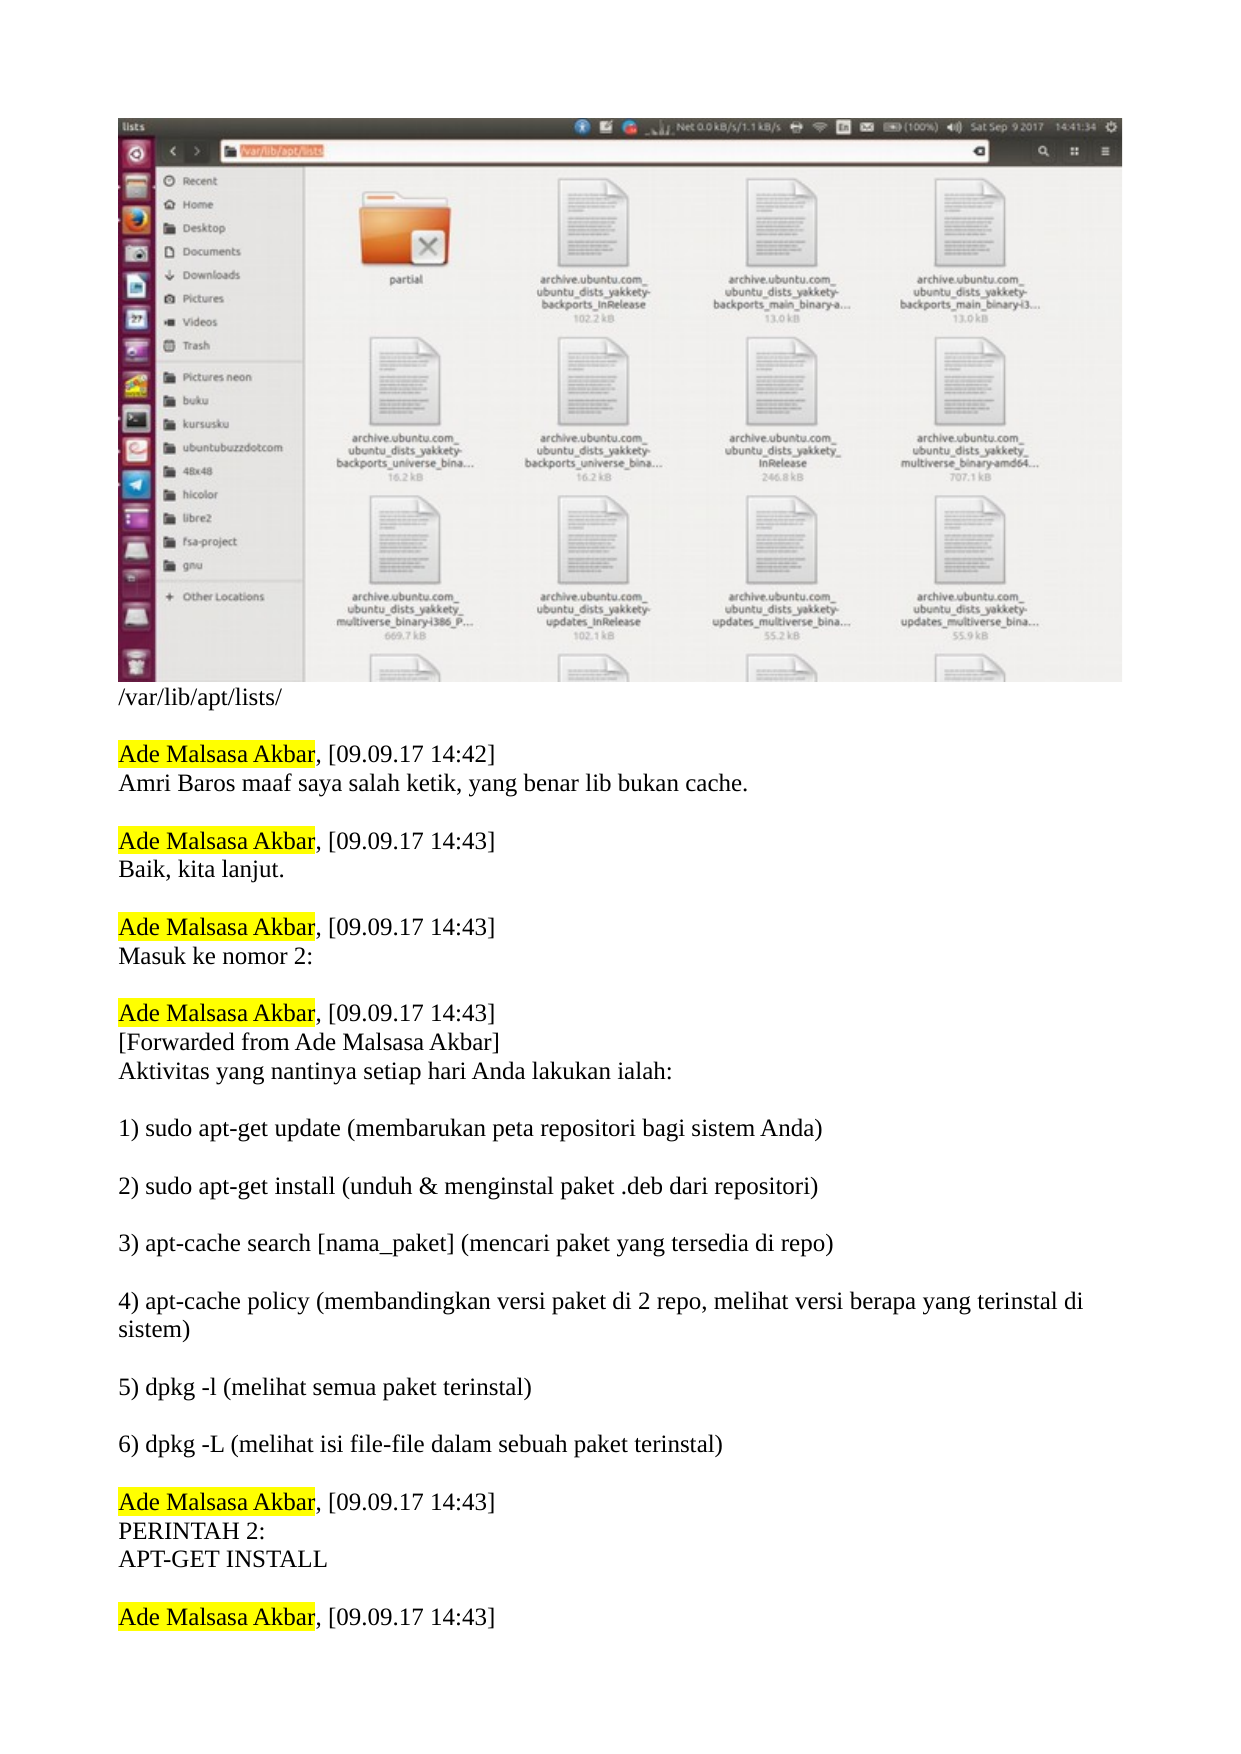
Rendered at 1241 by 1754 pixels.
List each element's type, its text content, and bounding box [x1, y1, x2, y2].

text /var/lib/apt/lists/ [118, 682, 1122, 711]
text Ade Malsasa Akbar, [09.09.17 14:42] [118, 739, 1122, 768]
text 3) apt-cache search [nama_paket] (mencari paket yang tersedia di repo) [118, 1228, 1122, 1257]
text APT-GET INSTALL [118, 1544, 1122, 1573]
text 5) dpkg -l (melihat semua paket terinstal) [118, 1372, 1122, 1401]
text Ade Malsasa Akbar, [09.09.17 14:43] [118, 998, 1122, 1027]
text Ade Malsasa Akbar, [09.09.17 14:43] [118, 1487, 1122, 1516]
text Amri Baros maaf saya salah ketik, yang benar lib bukan cache. [118, 768, 1122, 797]
text Baik, kita lanjut. [118, 854, 1122, 883]
text PERINTAH 2: [118, 1516, 1122, 1544]
text 6) dpkg -L (melihat isi file-file dalam sebuah paket terinstal) [118, 1429, 1122, 1458]
text 1) sudo apt-get update (membarukan peta repositori bagi sistem Anda) [118, 1113, 1122, 1142]
text Ade Malsasa Akbar, [09.09.17 14:43] [118, 826, 1122, 854]
text Masuk ke nomor 2: [118, 941, 1122, 969]
picture [118, 118, 1123, 682]
text 2) sudo apt-get install (unduh & menginstal paket .deb dari repositori) [118, 1171, 1122, 1199]
text Ade Malsasa Akbar, [09.09.17 14:43] [118, 1602, 1122, 1631]
text Ade Malsasa Akbar, [09.09.17 14:43] [118, 912, 1122, 941]
text [Forwarded from Ade Malsasa Akbar] [118, 1027, 1122, 1056]
text 4) apt-cache policy (membandingkan versi paket di 2 repo, melihat versi berapa yang terinstal di sistem) [118, 1286, 1122, 1343]
text Aktivitas yang nantinya setiap hari Anda lakukan ialah: [118, 1056, 1122, 1084]
